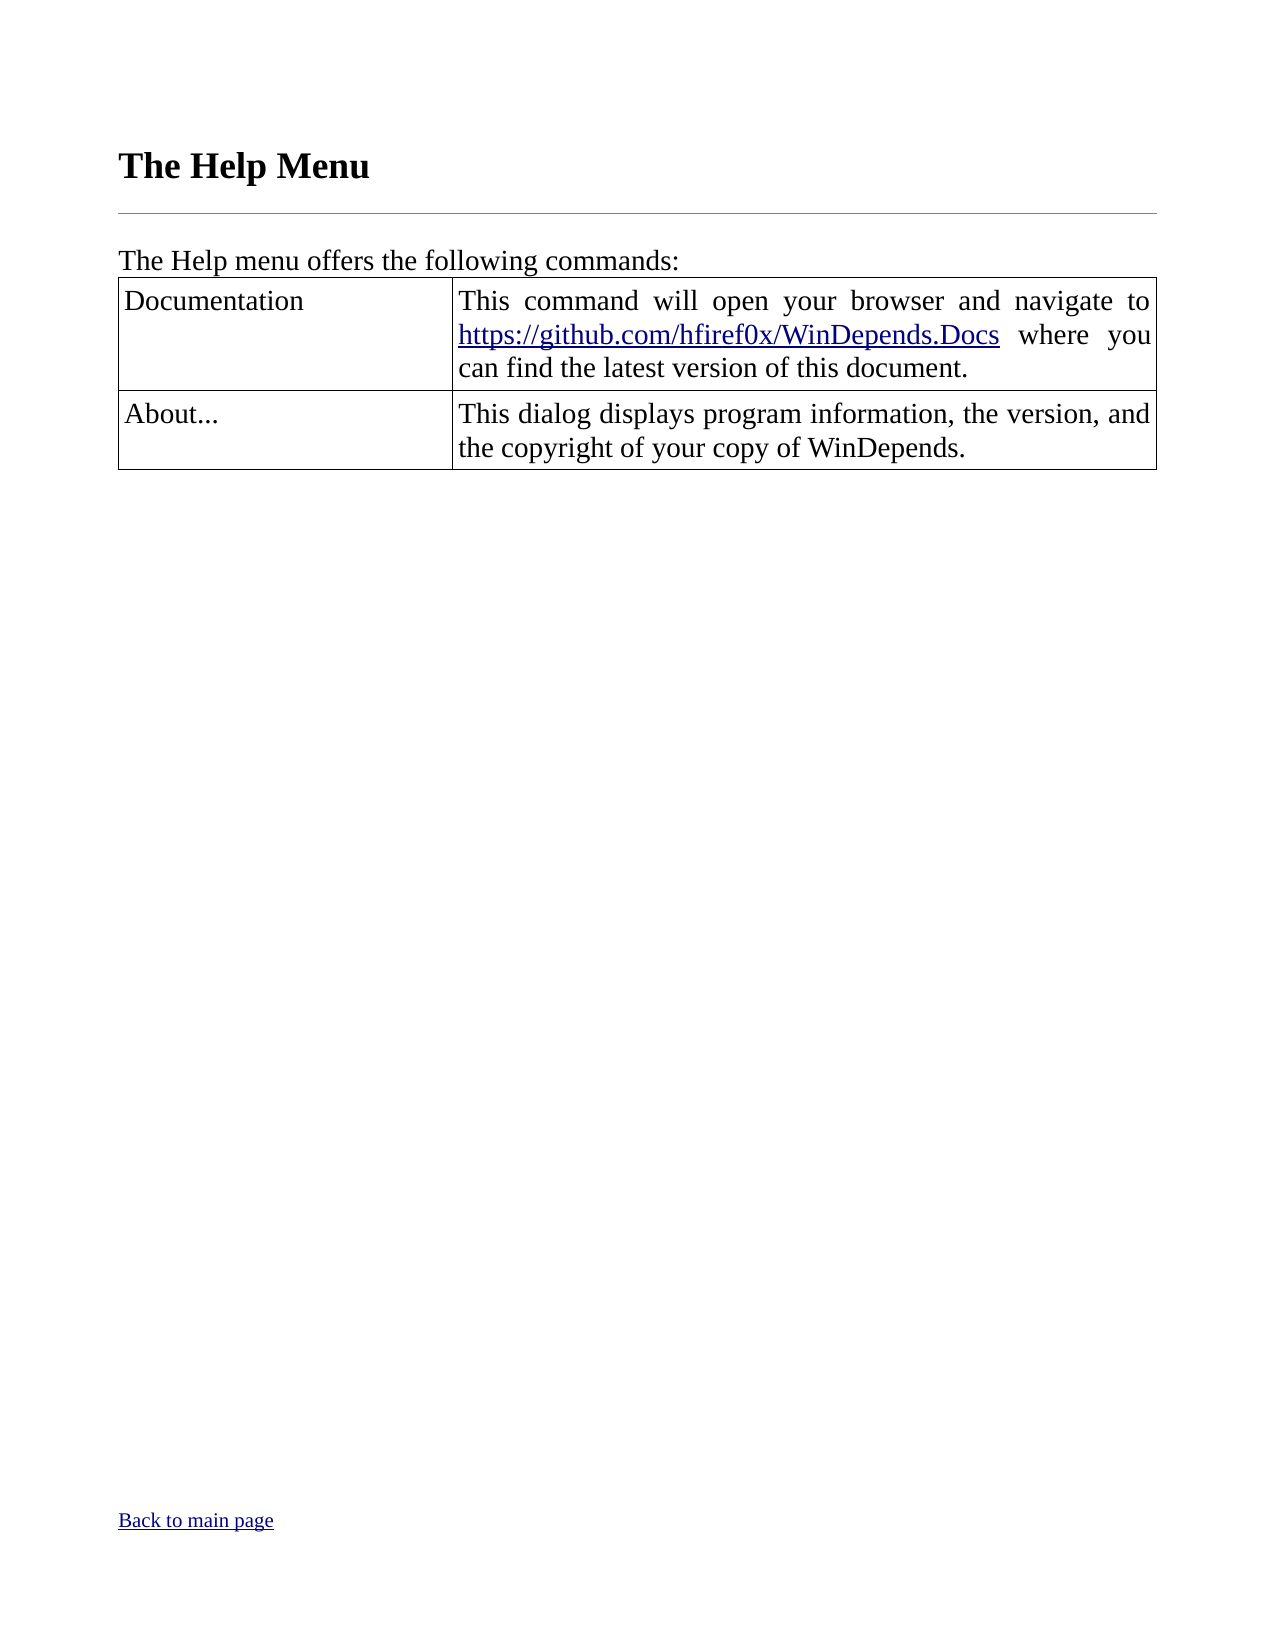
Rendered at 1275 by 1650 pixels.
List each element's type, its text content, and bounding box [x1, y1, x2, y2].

table_cell About... [119, 391, 452, 469]
table_header This command will open your browser and navigate to https://github.com/hfiref0x/WinDepends.Docs where you can find the latest version of this document. [453, 278, 1156, 390]
table_header Documentation [119, 278, 452, 390]
table_cell This dialog displays program information, the version, and the copyright of your copy of WinDepends. [453, 391, 1156, 469]
text The Help menu offers the following commands: [118, 243, 1157, 277]
subtitle The Help Menu [118, 143, 1157, 186]
